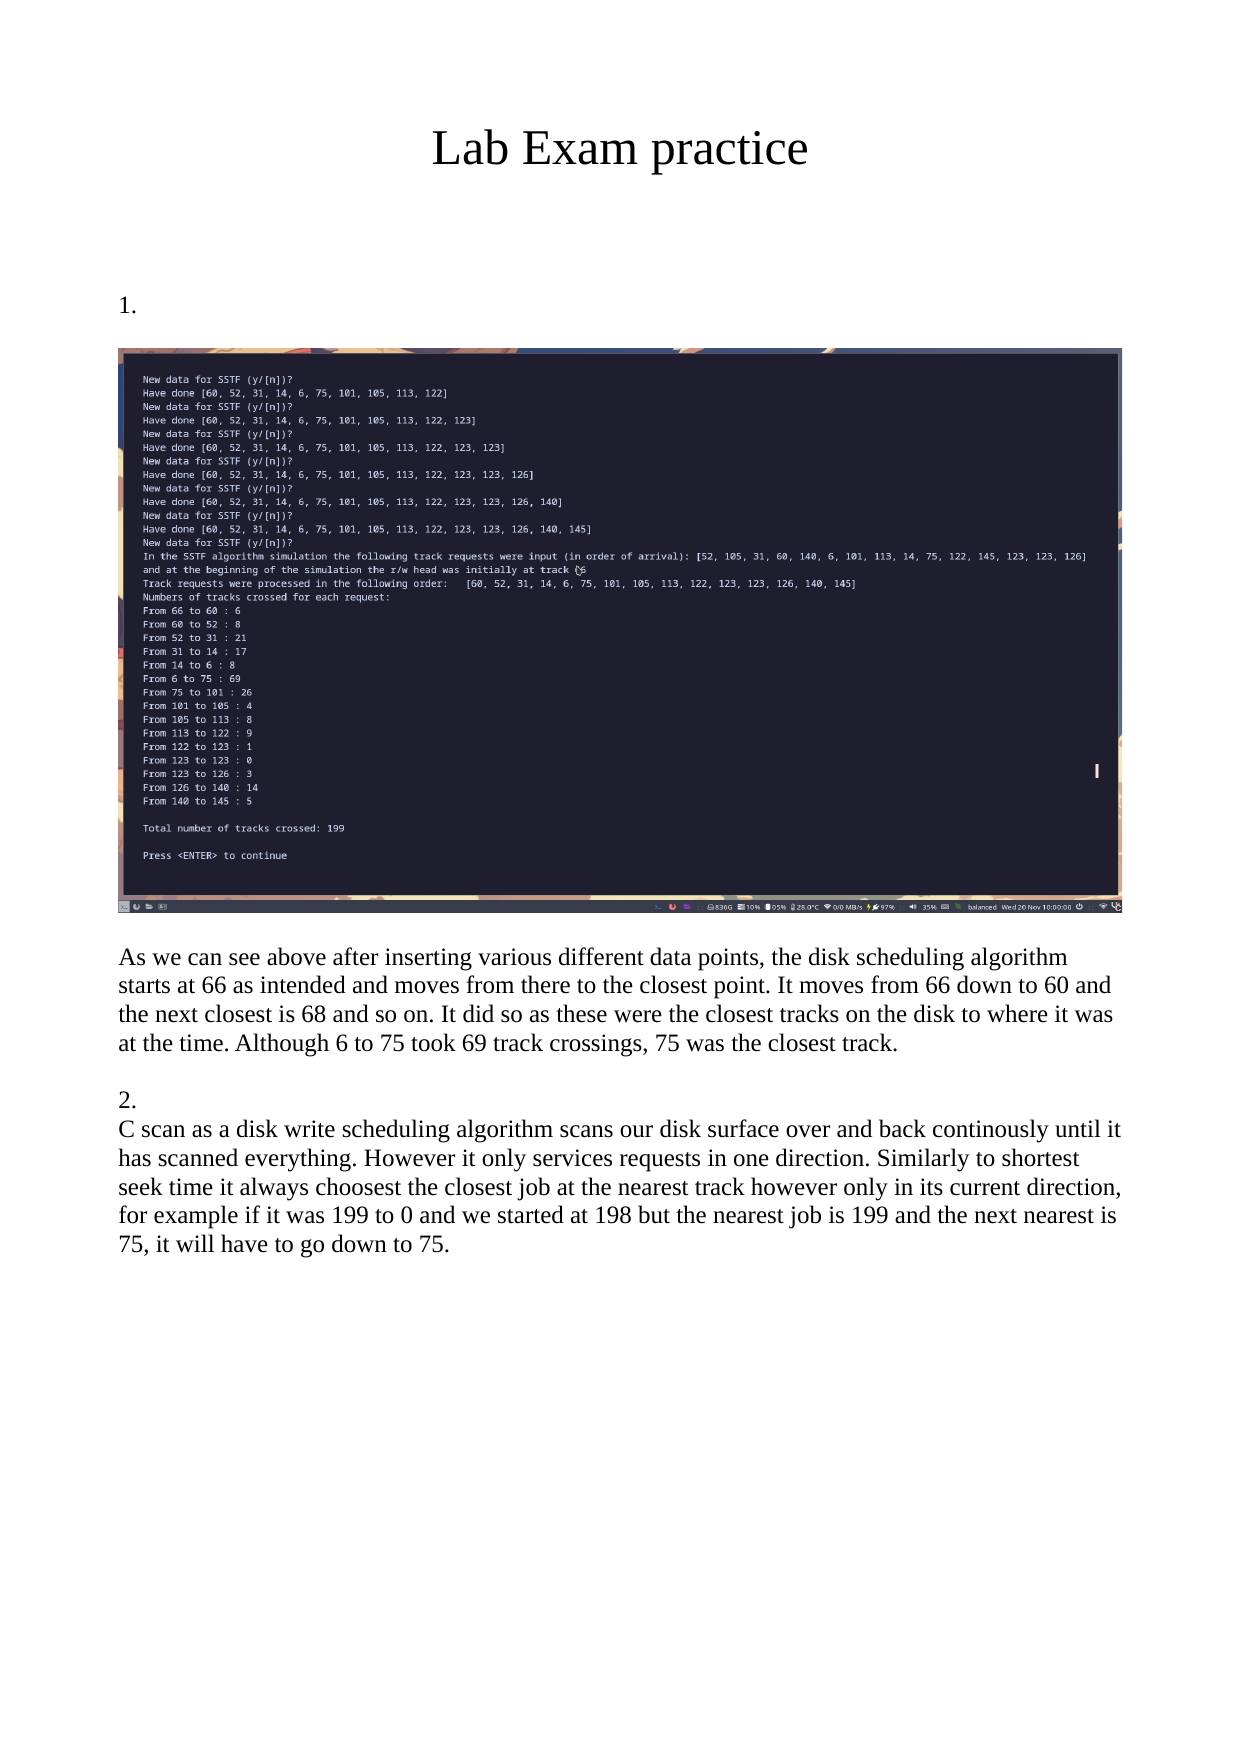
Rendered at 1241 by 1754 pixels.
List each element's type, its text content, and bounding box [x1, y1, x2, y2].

text 2. [118, 1085, 1122, 1114]
text Lab Exam practice [118, 118, 1122, 176]
text C scan as a disk write scheduling algorithm scans our disk surface over and back continously until it has scanned everything. However it only services requests in one direction. Similarly to shortest seek time it always choosest the closest job at the nearest track however only in its current direction, for example if it was 199 to 0 and we started at 198 but the nearest job is 199 and the next nearest is 75, it will have to go down to 75. [118, 1114, 1122, 1258]
text 1. [118, 291, 1122, 319]
text As we can see above after inserting various different data points, the disk scheduling algorithm starts at 66 as intended and moves from there to the closest point. It moves from 66 down to 60 and the next closest is 68 and so on. It did so as these were the closest tracks on the disk to where it was at the time. Although 6 to 75 took 69 track crossings, 75 was the closest track. [118, 942, 1122, 1057]
picture [118, 348, 1123, 913]
